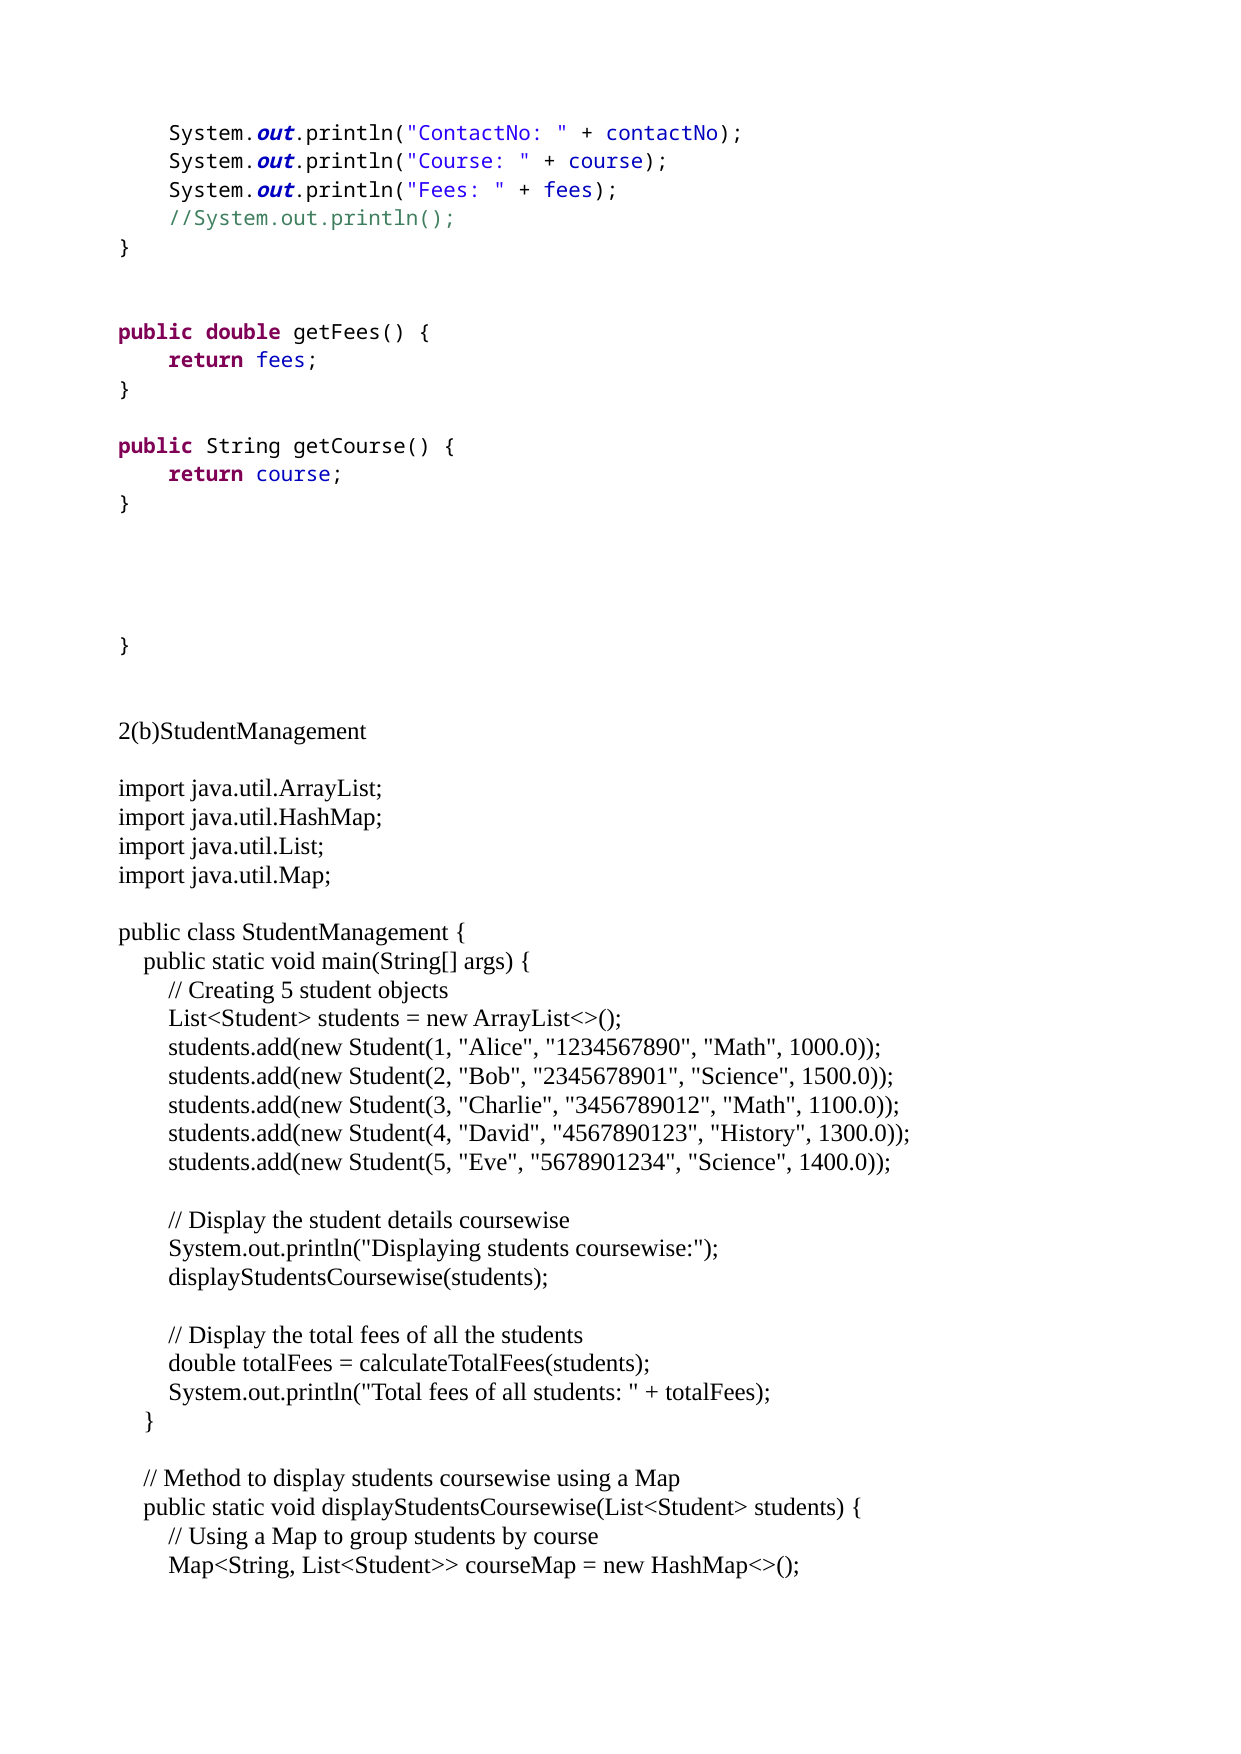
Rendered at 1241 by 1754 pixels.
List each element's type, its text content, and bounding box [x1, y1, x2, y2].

text // Method to display students coursewise using a Map [118, 1463, 1122, 1492]
text } [118, 374, 1122, 402]
text public static void main(String[] args) { [118, 946, 1122, 975]
text } [118, 1406, 1122, 1435]
text return course; [118, 459, 1122, 488]
text Map<String, List<Student>> courseMap = new HashMap<>(); [118, 1550, 1122, 1578]
text public static void displayStudentsCoursewise(List<Student> students) { [118, 1492, 1122, 1521]
text public class StudentManagement { [118, 917, 1122, 946]
text students.add(new Student(3, "Charlie", "3456789012", "Math", 1100.0)); [118, 1090, 1122, 1118]
text students.add(new Student(1, "Alice", "1234567890", "Math", 1000.0)); [118, 1032, 1122, 1061]
text students.add(new Student(2, "Bob", "2345678901", "Science", 1500.0)); [118, 1061, 1122, 1090]
text import java.util.Map; [118, 860, 1122, 888]
text System.out.println("Total fees of all students: " + totalFees); [118, 1377, 1122, 1406]
text } [118, 488, 1122, 516]
text System.out.println("Fees: " + fees); [118, 175, 1122, 203]
text // Display the student details coursewise [118, 1205, 1122, 1233]
text System.out.println("Course: " + course); [118, 147, 1122, 175]
text displayStudentsCoursewise(students); [118, 1262, 1122, 1291]
text import java.util.HashMap; [118, 802, 1122, 831]
text System.out.println("ContactNo: " + contactNo); [118, 118, 1122, 147]
text double totalFees = calculateTotalFees(students); [118, 1348, 1122, 1377]
text students.add(new Student(5, "Eve", "5678901234", "Science", 1400.0)); [118, 1147, 1122, 1176]
text } [118, 232, 1122, 260]
text //System.out.println(); [118, 203, 1122, 232]
text } [118, 630, 1122, 658]
text public String getCourse() { [118, 431, 1122, 459]
text return fees; [118, 346, 1122, 374]
text 2(b)StudentManagement [118, 716, 1122, 745]
text System.out.println("Displaying students coursewise:"); [118, 1233, 1122, 1262]
text // Display the total fees of all the students [118, 1320, 1122, 1348]
text // Using a Map to group students by course [118, 1521, 1122, 1550]
text public double getFees() { [118, 317, 1122, 346]
text // Creating 5 student objects [118, 975, 1122, 1003]
text import java.util.ArrayList; [118, 773, 1122, 802]
text students.add(new Student(4, "David", "4567890123", "History", 1300.0)); [118, 1118, 1122, 1147]
text import java.util.List; [118, 831, 1122, 860]
text List<Student> students = new ArrayList<>(); [118, 1003, 1122, 1032]
